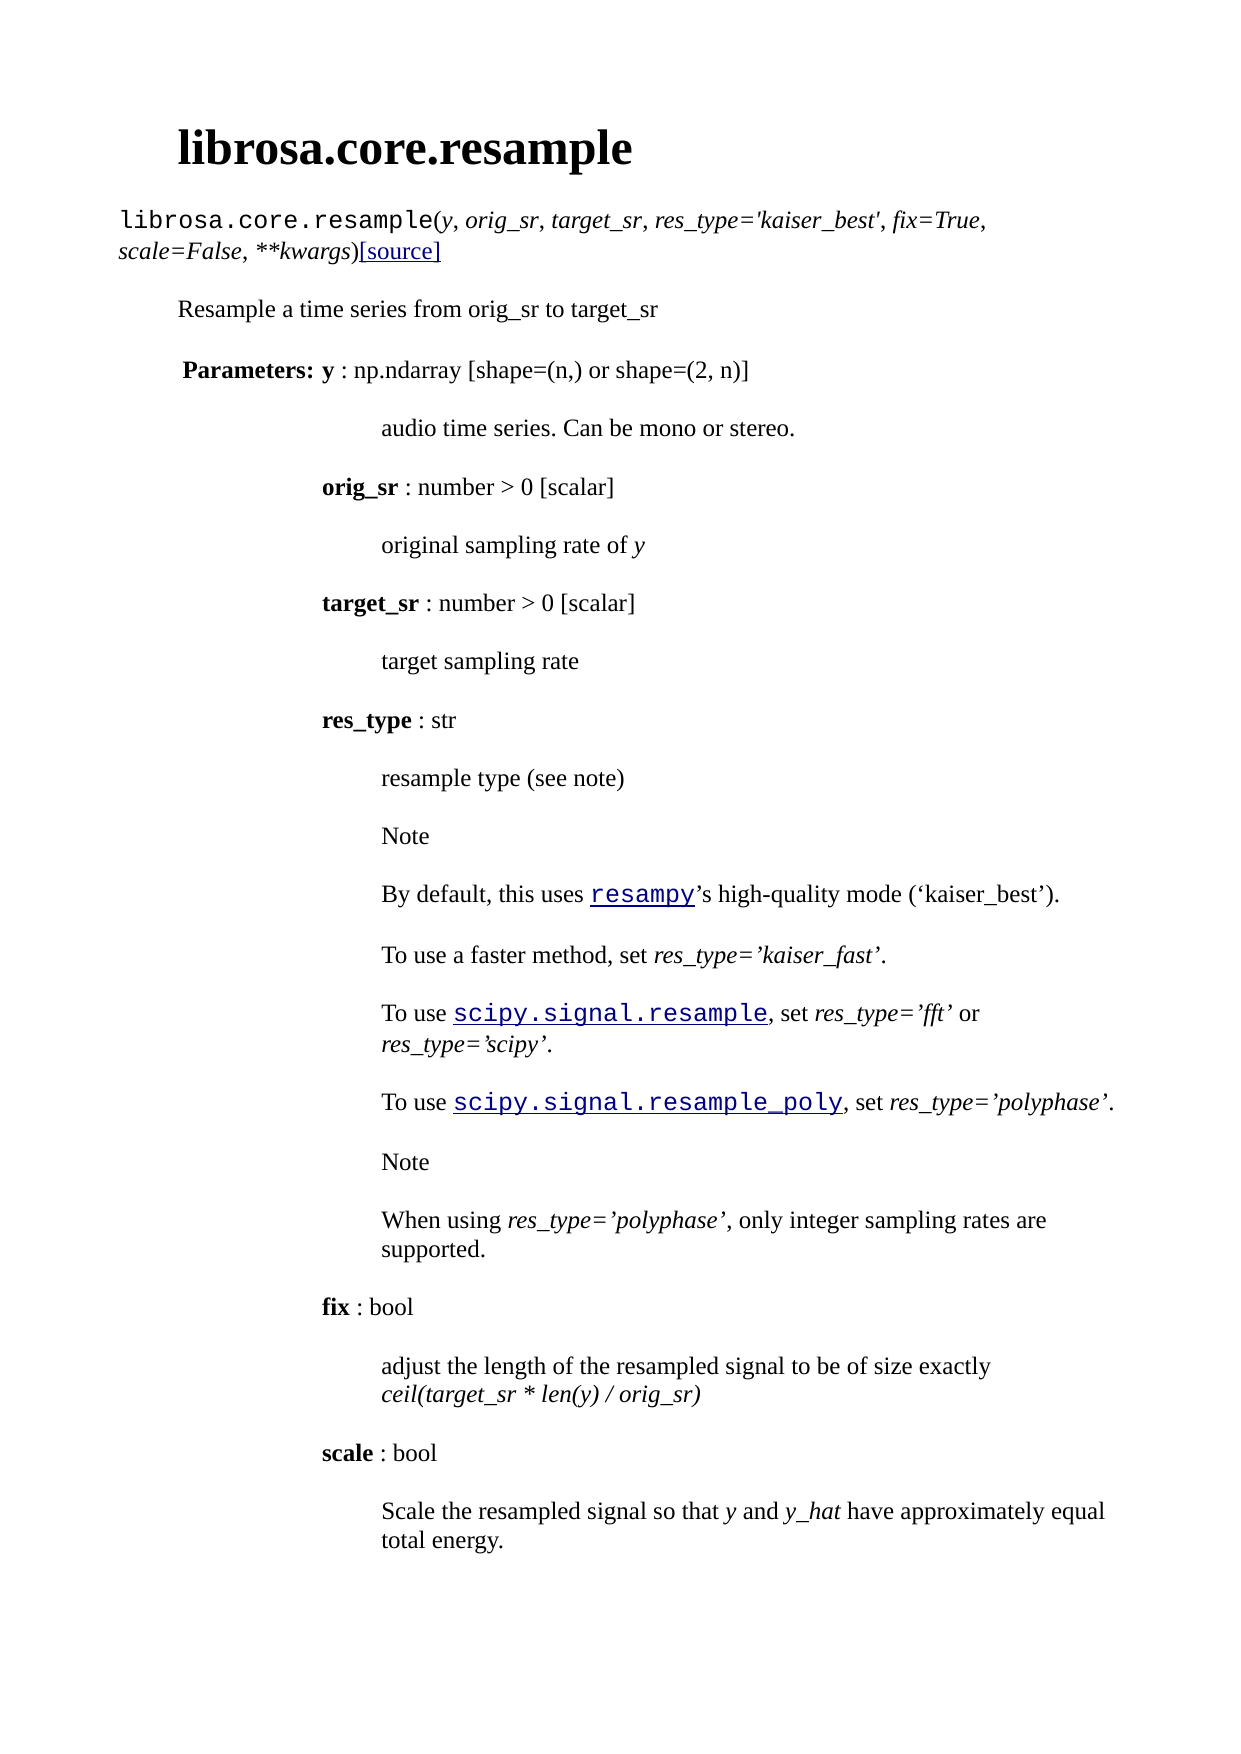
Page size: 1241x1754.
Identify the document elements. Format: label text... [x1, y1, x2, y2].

table_header Parameters: [177, 353, 319, 1586]
table_header y : np.ndarray [shape=(n,) or shape=(2, n)] audio time series. Can be mono or stereo. orig_sr : number > 0 [scalar] original sampling rate of y target_sr : number > 0 [scalar] target sampling rate res_type : str resample type (see note) Note By default, this uses resampy’s high-quality mode (‘kaiser_best’). To use a faster method, set res_type=’kaiser_fast’. To use scipy.signal.resample, set res_type=’fft’ or res_type=’scipy’. To use scipy.signal.resample_poly, set res_type=’polyphase’. Note When using res_type=’polyphase’, only integer sampling rates are supported. fix : bool adjust the length of the resampled signal to be of size exactly ceil(target_sr * len(y) / orig_sr) scale : bool Scale the resampled signal so that y and y_hat have approximately equal total energy. [319, 353, 1122, 1586]
subtitle librosa.core.resample(y, orig_sr, target_sr, res_type='kaiser_best', fix=True, scale=False, **kwargs)[source] [118, 205, 1122, 265]
subtitle librosa.core.resample [177, 118, 1122, 176]
list Resample a time series from orig_sr to target_sr [177, 294, 1122, 323]
